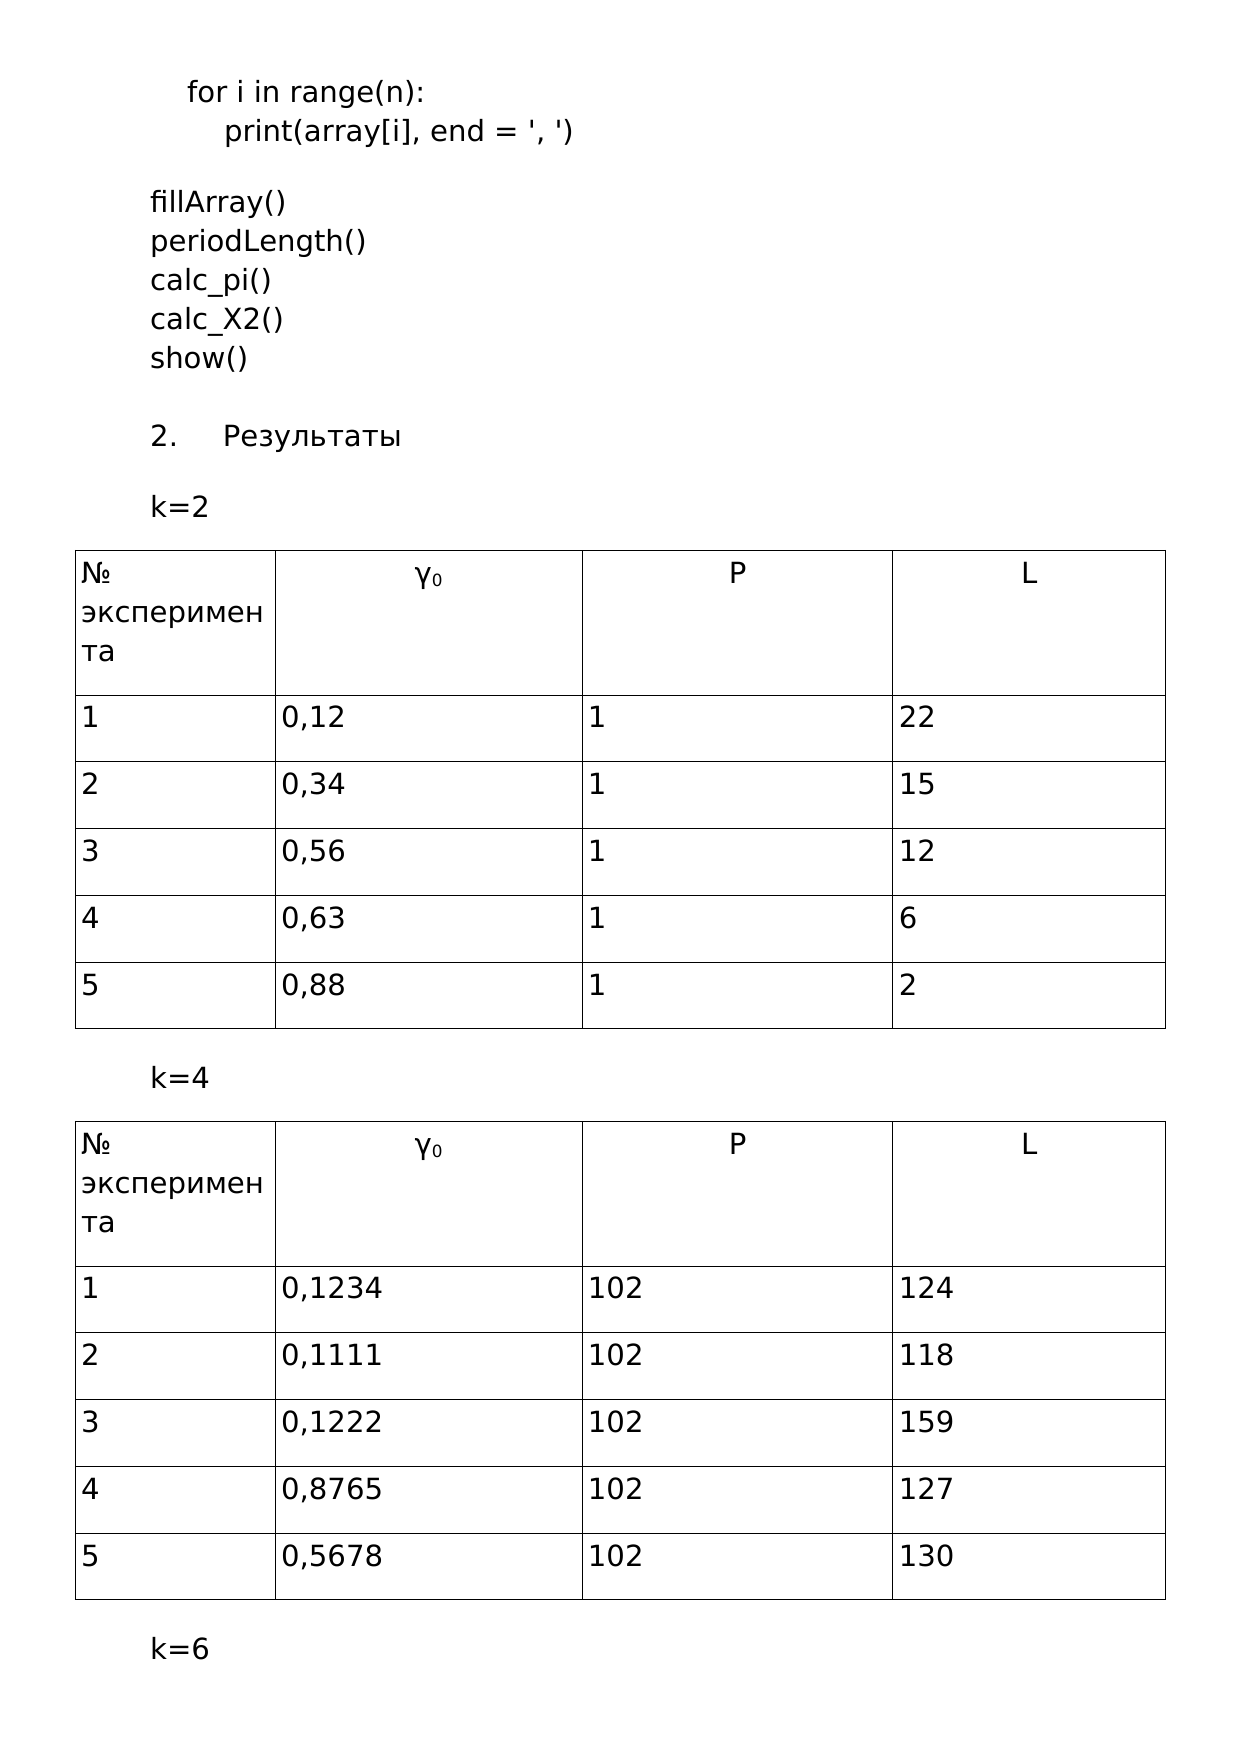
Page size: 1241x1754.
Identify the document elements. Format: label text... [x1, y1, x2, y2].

table_cell 130 [893, 1534, 1165, 1599]
table_cell 2 [76, 762, 275, 828]
table_header L [893, 1122, 1165, 1266]
table_cell 0,63 [276, 896, 582, 962]
list calc_X2() [150, 302, 1165, 336]
table_cell 159 [893, 1400, 1165, 1466]
table_cell 124 [893, 1267, 1165, 1332]
list print(array[i], end = ', ') [150, 114, 1165, 148]
table_cell 3 [76, 829, 275, 895]
table_cell 4 [76, 896, 275, 962]
table_cell 0,1234 [276, 1267, 582, 1332]
table_header γ0 [276, 1122, 582, 1266]
table_header № эксперимента [76, 1122, 275, 1266]
list show() [150, 341, 1165, 375]
table_cell 102 [583, 1400, 892, 1466]
table_cell 12 [893, 829, 1165, 895]
table_cell 102 [583, 1534, 892, 1599]
list k=4 [150, 1061, 1165, 1095]
table_cell 1 [583, 963, 892, 1028]
table_header γ0 [276, 551, 582, 694]
table_cell 2 [76, 1333, 275, 1399]
table_cell 0,1111 [276, 1333, 582, 1399]
table_cell 1 [76, 1267, 275, 1332]
table_cell 102 [583, 1467, 892, 1533]
list periodLength() [150, 224, 1165, 258]
table_cell 4 [76, 1467, 275, 1533]
table_cell 0,88 [276, 963, 582, 1028]
table_cell 0,12 [276, 696, 582, 761]
table_cell 102 [583, 1333, 892, 1399]
table_cell 0,56 [276, 829, 582, 895]
table_cell 5 [76, 1534, 275, 1599]
table_header P [583, 551, 892, 694]
list for i in range(n): [150, 75, 1165, 109]
list calc_pi() [150, 263, 1165, 297]
table_cell 0,1222 [276, 1400, 582, 1466]
table_cell 0,8765 [276, 1467, 582, 1533]
table_cell 22 [893, 696, 1165, 761]
table_cell 5 [76, 963, 275, 1028]
table_cell 102 [583, 1267, 892, 1332]
table_cell 118 [893, 1333, 1165, 1399]
list fillArray() [150, 185, 1165, 219]
table_header № эксперимента [76, 551, 275, 694]
table_header L [893, 551, 1165, 694]
table_cell 6 [893, 896, 1165, 962]
table_cell 3 [76, 1400, 275, 1466]
table_cell 1 [583, 762, 892, 828]
table_cell 127 [893, 1467, 1165, 1533]
table_cell 0,5678 [276, 1534, 582, 1599]
list k=6 [150, 1632, 1165, 1666]
table_cell 1 [76, 696, 275, 761]
table_cell 1 [583, 696, 892, 761]
table_cell 1 [583, 896, 892, 962]
list 2. Результаты [150, 419, 1165, 453]
table_cell 0,34 [276, 762, 582, 828]
table_cell 15 [893, 762, 1165, 828]
table_cell 1 [583, 829, 892, 895]
table_header P [583, 1122, 892, 1266]
table_cell 2 [893, 963, 1165, 1028]
list k=2 [150, 490, 1165, 524]
